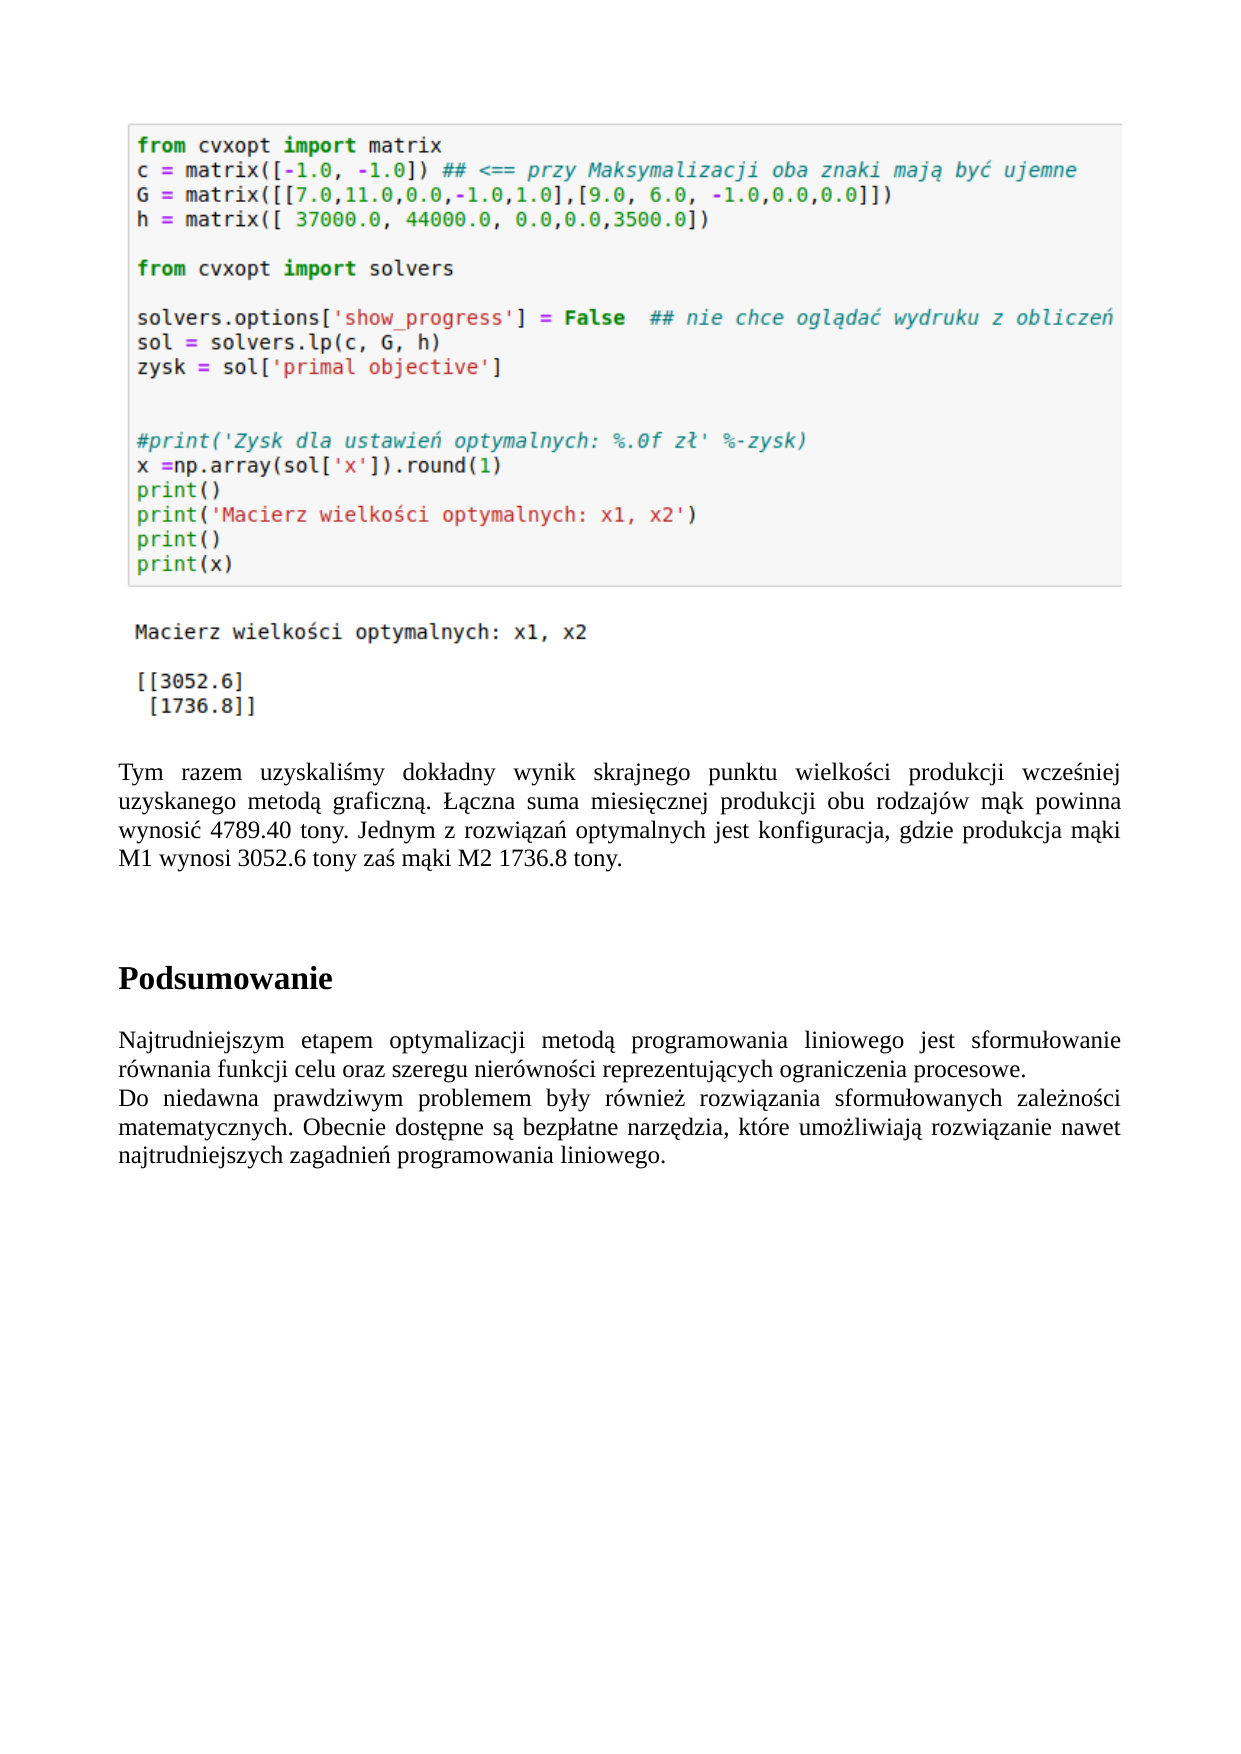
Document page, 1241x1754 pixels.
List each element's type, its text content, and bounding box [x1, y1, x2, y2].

text Podsumowanie [118, 958, 1122, 997]
text Do niedawna prawdziwym problemem były również rozwiązania sformułowanych zależności matematycznych. Obecnie dostępne są bezpłatne narzędzia, które umożliwiają rozwiązanie nawet najtrudniejszych zagadnień programowania liniowego. [118, 1083, 1122, 1169]
text Tym razem uzyskaliśmy dokładny wynik skrajnego punktu wielkości produkcji wcześniej uzyskanego metodą graficzną. Łączna suma miesięcznej produkcji obu rodzajów mąk powinna wynosić 4789.40 tony. Jednym z rozwiązań optymalnych jest konfiguracja, gdzie produkcja mąki M1 wynosi 3052.6 tony zaś mąki M2 1736.8 tony. [118, 757, 1122, 872]
picture [118, 118, 1123, 729]
text Najtrudniejszym etapem optymalizacji metodą programowania liniowego jest sformułowanie równania funkcji celu oraz szeregu nierówności reprezentujących ograniczenia procesowe. [118, 1026, 1122, 1083]
